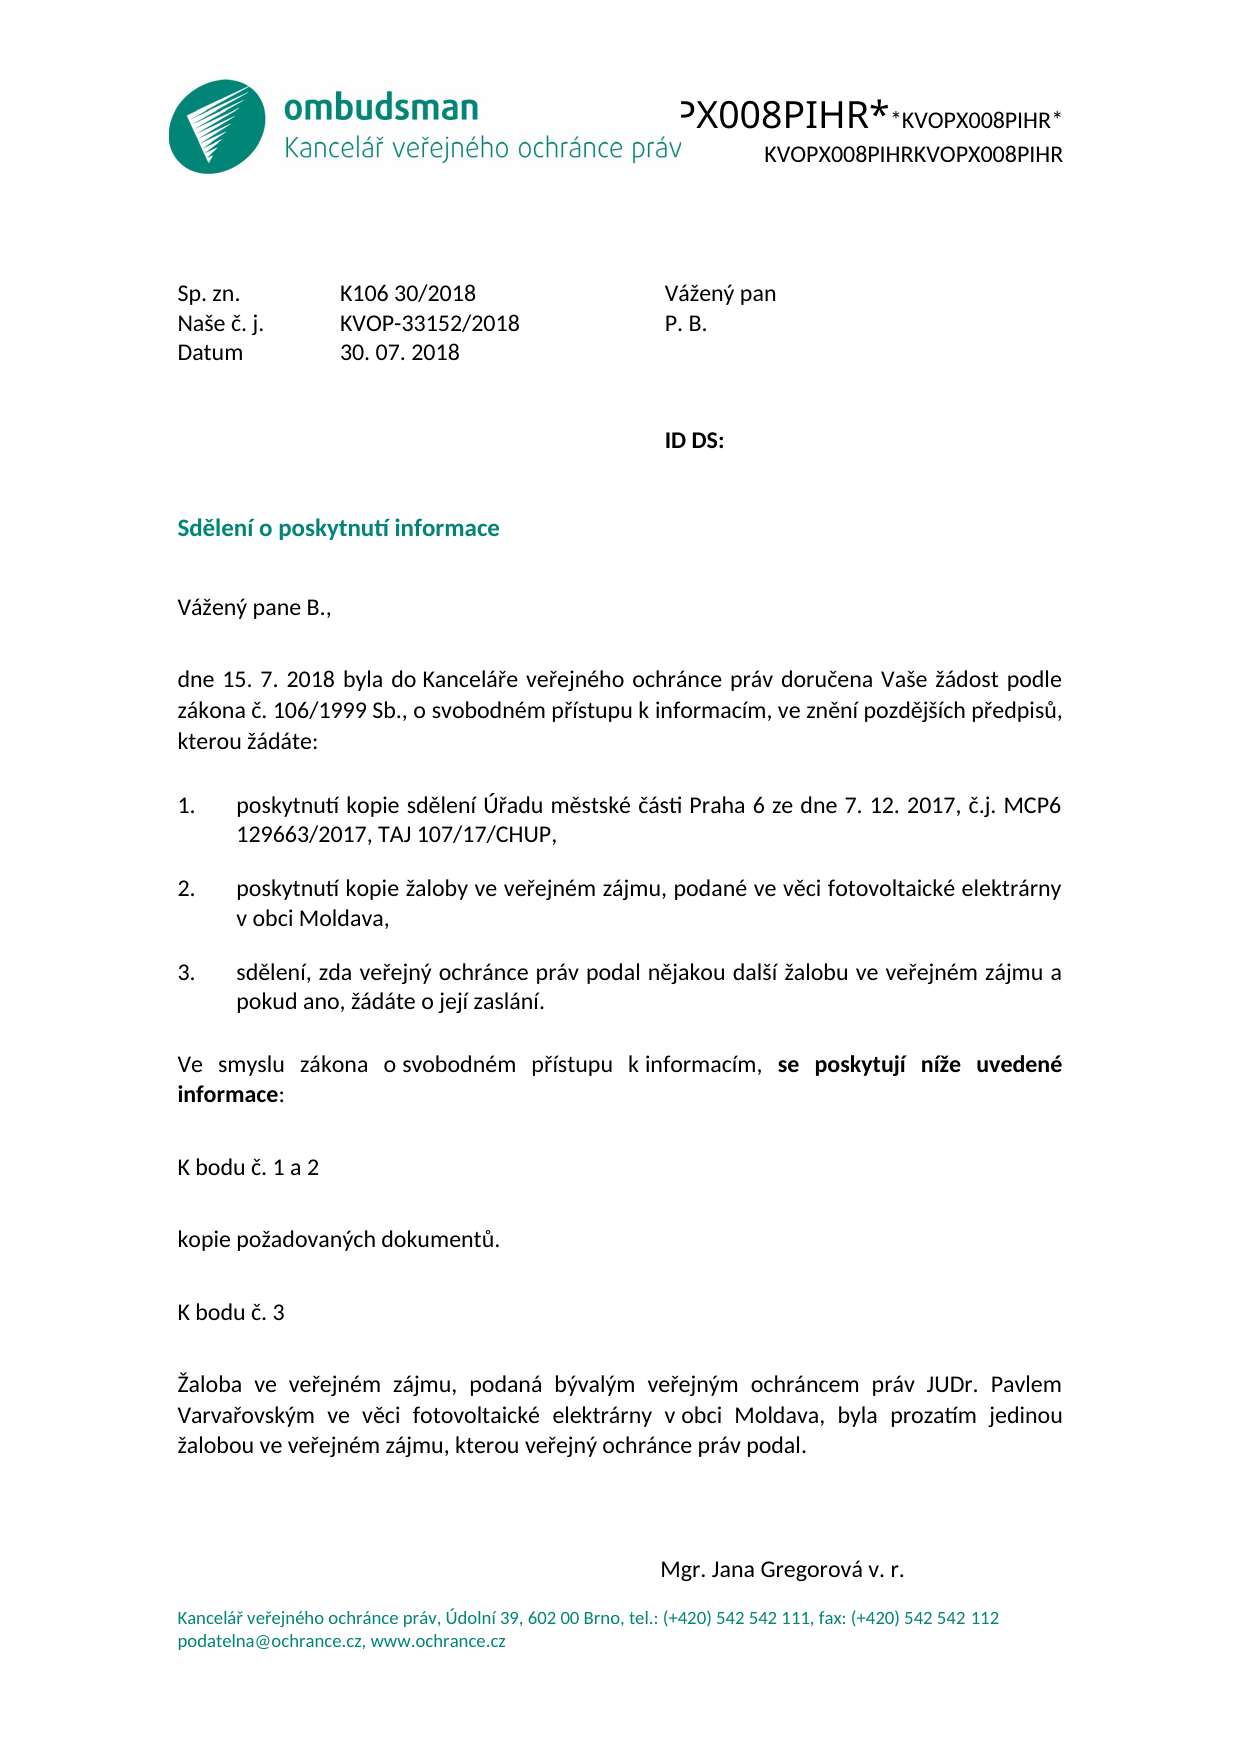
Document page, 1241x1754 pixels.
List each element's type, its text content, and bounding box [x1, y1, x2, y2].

text Mgr. Jana Gregorová v. r. [502, 1554, 1063, 1584]
text kopie požadovaných dokumentů. [177, 1224, 1063, 1254]
text K bodu č. 3 [177, 1297, 1063, 1326]
list sdělení, zda veřejný ochránce práv podal nějakou další žalobu ve veřejném zájmu a pokud ano, žádáte o její zaslání. [177, 957, 1063, 1016]
table_header Vážený pan P. B. ID DS: [665, 220, 1085, 513]
subtitle Sdělení o poskytnutí informace [177, 513, 1063, 543]
table_header Sp. zn. Naše č. j. Datum [177, 220, 340, 513]
text Vážený pane B., [177, 592, 1063, 621]
text Žaloba ve veřejném zájmu, podaná bývalým veřejným ochráncem práv JUDr. Pavlem Varvařovským ve věci fotovoltaické elektrárny v obci Moldava, byla prozatím jedinou žalobou ve veřejném zájmu, kterou veřejný ochránce práv podal. [177, 1369, 1063, 1460]
text K bodu č. 1 a 2 [177, 1152, 1063, 1181]
text dne 15. 7. 2018 byla do Kanceláře veřejného ochránce práv doručena Vaše žádost podle zákona č. 106/1999 Sb., o svobodném přístupu k informacím, ve znění pozdějších předpisů, kterou žádáte: [177, 664, 1063, 755]
text Ve smyslu zákona o svobodném přístupu k informacím, se poskytují níže uvedené informace: [177, 1049, 1063, 1109]
list poskytnutí kopie žaloby ve veřejném zájmu, podané ve věci fotovoltaické elektrárny v obci Moldava, [177, 873, 1063, 932]
table_header K106 30/2018 KVOP-33152/2018 30. 07. 2018 [340, 220, 664, 513]
list poskytnutí kopie sdělení Úřadu městské části Praha 6 ze dne 7. 12. 2017, č.j. MCP6 129663/2017, TAJ 107/17/CHUP, [177, 790, 1063, 848]
